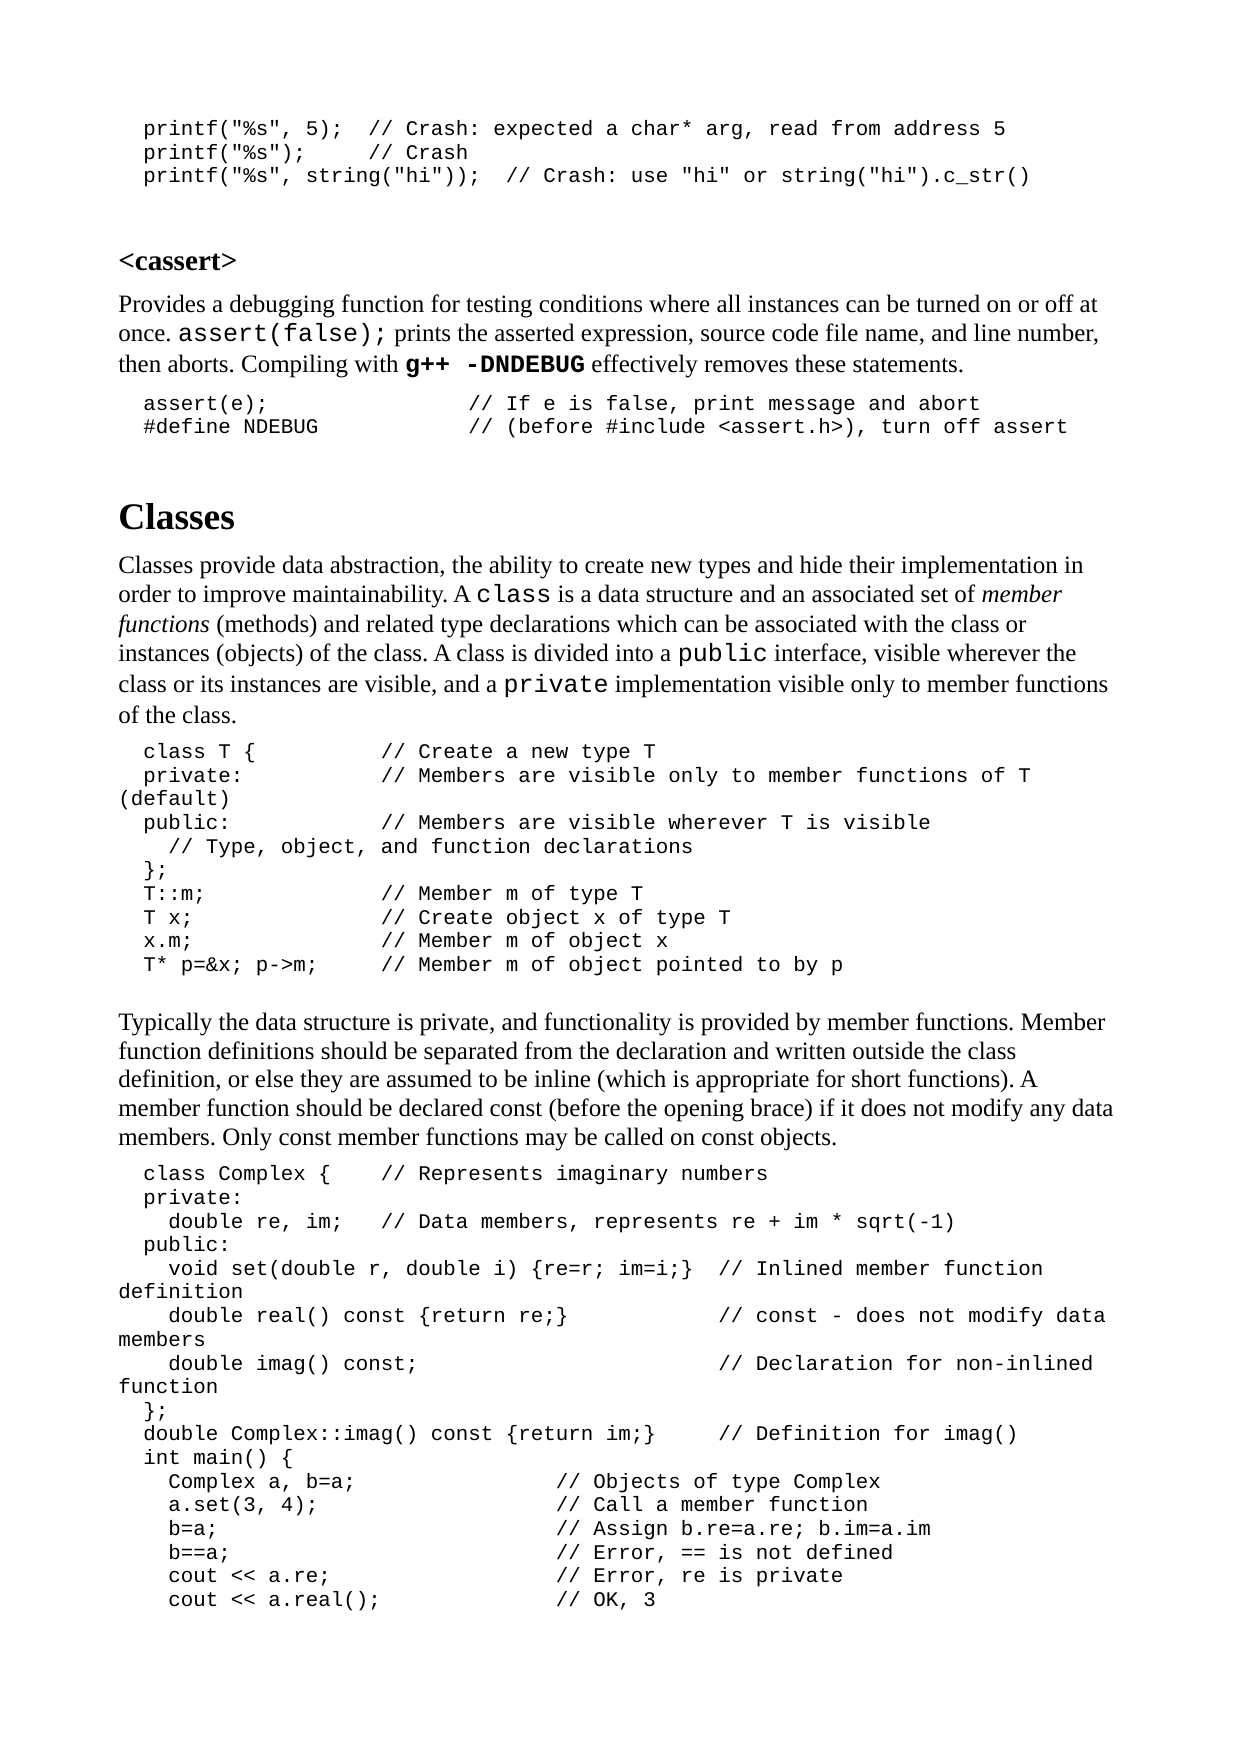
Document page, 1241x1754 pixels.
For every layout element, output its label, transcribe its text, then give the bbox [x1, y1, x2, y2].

text double real() const {return re;} // const - does not modify data members [118, 1305, 1122, 1352]
text cout << a.real(); // OK, 3 [118, 1589, 1122, 1613]
text printf("%s", 5); // Crash: expected a char* arg, read from address 5 [118, 118, 1122, 142]
text private: [118, 1187, 1122, 1211]
text assert(e); // If e is false, print message and abort [118, 392, 1122, 416]
text x.m; // Member m of object x [118, 930, 1122, 954]
text public: // Members are visible wherever T is visible [118, 812, 1122, 836]
text T x; // Create object x of type T [118, 907, 1122, 930]
text T::m; // Member m of type T [118, 883, 1122, 907]
text public: [118, 1234, 1122, 1258]
text class Complex { // Represents imaginary numbers [118, 1163, 1122, 1187]
subtitle <cassert> [118, 243, 1122, 277]
text int main() { [118, 1447, 1122, 1471]
text // Type, object, and function declarations [118, 836, 1122, 859]
text double re, im; // Data members, represents re + im * sqrt(-1) [118, 1211, 1122, 1234]
text double imag() const; // Declaration for non-inlined function [118, 1352, 1122, 1400]
subtitle Classes [118, 494, 1122, 537]
text Complex a, b=a; // Objects of type Complex [118, 1471, 1122, 1494]
text printf("%s"); // Crash [118, 142, 1122, 165]
text Classes provide data abstraction, the ability to create new types and hide their implementation in order to improve maintainability. A class is a data structure and an associated set of member functions (methods) and related type declarations which can be associated with the class or instances (objects) of the class. A class is divided into a public interface, visible wherever the class or its instances are visible, and a private implementation visible only to member functions of the class. [118, 550, 1122, 729]
text void set(double r, double i) {re=r; im=i;} // Inlined member function definition [118, 1258, 1122, 1305]
text }; [118, 859, 1122, 883]
text class T { // Create a new type T [118, 741, 1122, 765]
text double Complex::imag() const {return im;} // Definition for imag() [118, 1423, 1122, 1447]
text Typically the data structure is private, and functionality is provided by member functions. Member function definitions should be separated from the declaration and written outside the class definition, or else they are assumed to be inline (which is appropriate for short functions). A member function should be declared const (before the opening brace) if it does not modify any data members. Only const member functions may be called on const objects. [118, 1007, 1122, 1151]
text #define NDEBUG // (before #include <assert.h>), turn off assert [118, 416, 1122, 440]
text }; [118, 1400, 1122, 1423]
text Provides a debugging function for testing conditions where all instances can be turned on or off at once. assert(false); prints the asserted expression, source code file name, and line number, then aborts. Compiling with g++ -DNDEBUG effectively removes these statements. [118, 289, 1122, 380]
text private: // Members are visible only to member functions of T (default) [118, 765, 1122, 812]
text b==a; // Error, == is not defined [118, 1542, 1122, 1565]
text cout << a.re; // Error, re is private [118, 1565, 1122, 1589]
text T* p=&x; p->m; // Member m of object pointed to by p [118, 954, 1122, 978]
text b=a; // Assign b.re=a.re; b.im=a.im [118, 1518, 1122, 1542]
text printf("%s", string("hi")); // Crash: use "hi" or string("hi").c_str() [118, 165, 1122, 189]
text a.set(3, 4); // Call a member function [118, 1494, 1122, 1518]
